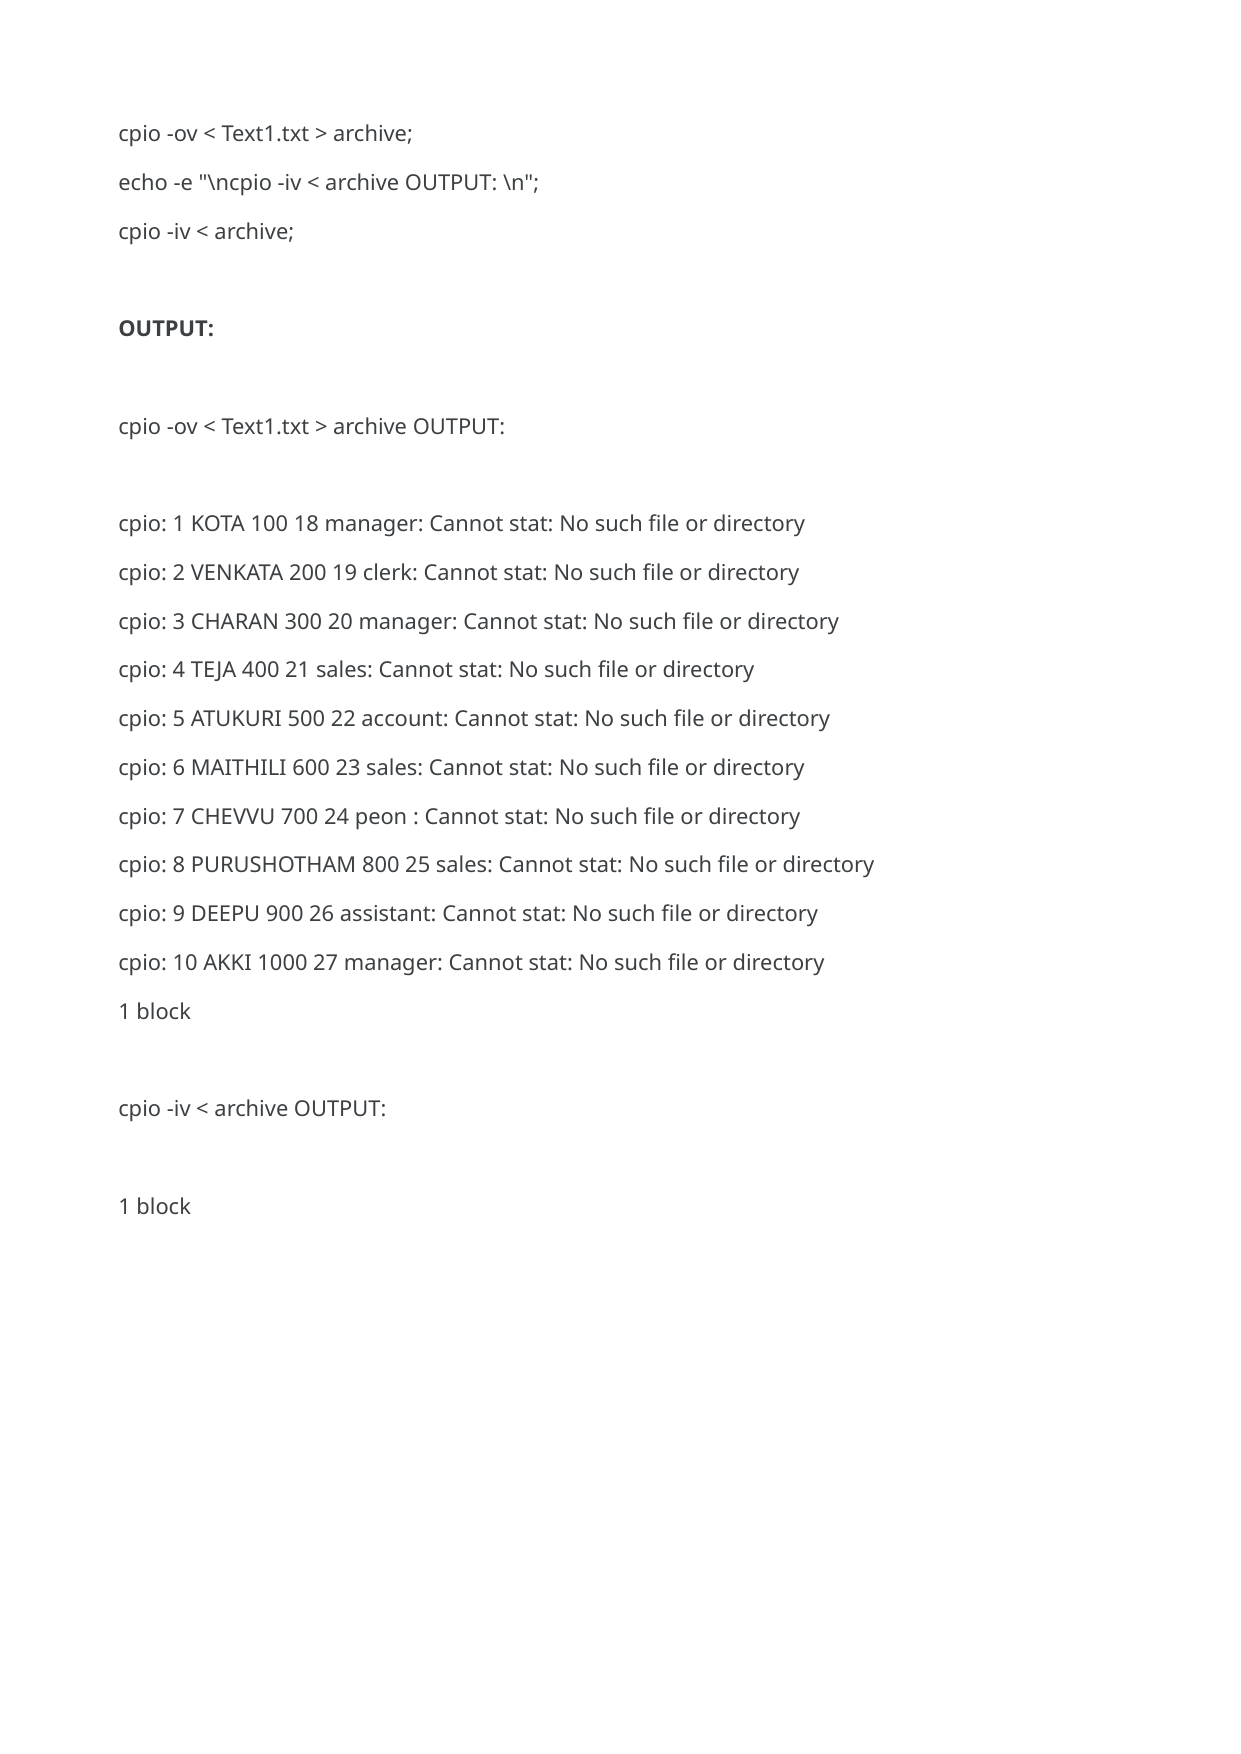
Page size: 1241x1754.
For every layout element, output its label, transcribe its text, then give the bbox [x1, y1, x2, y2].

text cpio: 8 PURUSHOTHAM 800 25 sales: Cannot stat: No such file or directory [118, 849, 1122, 879]
text cpio -iv < archive OUTPUT: [118, 1093, 1122, 1123]
text cpio: 4 TEJA 400 21 sales: Cannot stat: No such file or directory [118, 654, 1122, 684]
text cpio: 10 AKKI 1000 27 manager: Cannot stat: No such file or directory [118, 947, 1122, 977]
text echo -e "\ncpio -iv < archive OUTPUT: \n"; [118, 167, 1122, 197]
text cpio -iv < archive; [118, 216, 1122, 245]
text cpio: 2 VENKATA 200 19 clerk: Cannot stat: No such file or directory [118, 557, 1122, 587]
text cpio: 1 KOTA 100 18 manager: Cannot stat: No such file or directory [118, 508, 1122, 538]
text cpio: 9 DEEPU 900 26 assistant: Cannot stat: No such file or directory [118, 898, 1122, 928]
text 1 block [118, 1191, 1122, 1220]
text cpio -ov < Text1.txt > archive OUTPUT: [118, 411, 1122, 440]
text cpio -ov < Text1.txt > archive; [118, 118, 1122, 148]
text OUTPUT: [118, 313, 1122, 343]
text cpio: 3 CHARAN 300 20 manager: Cannot stat: No such file or directory [118, 606, 1122, 635]
text cpio: 6 MAITHILI 600 23 sales: Cannot stat: No such file or directory [118, 752, 1122, 782]
text 1 block [118, 996, 1122, 1025]
text cpio: 7 CHEVVU 700 24 peon : Cannot stat: No such file or directory [118, 801, 1122, 830]
text cpio: 5 ATUKURI 500 22 account: Cannot stat: No such file or directory [118, 703, 1122, 733]
